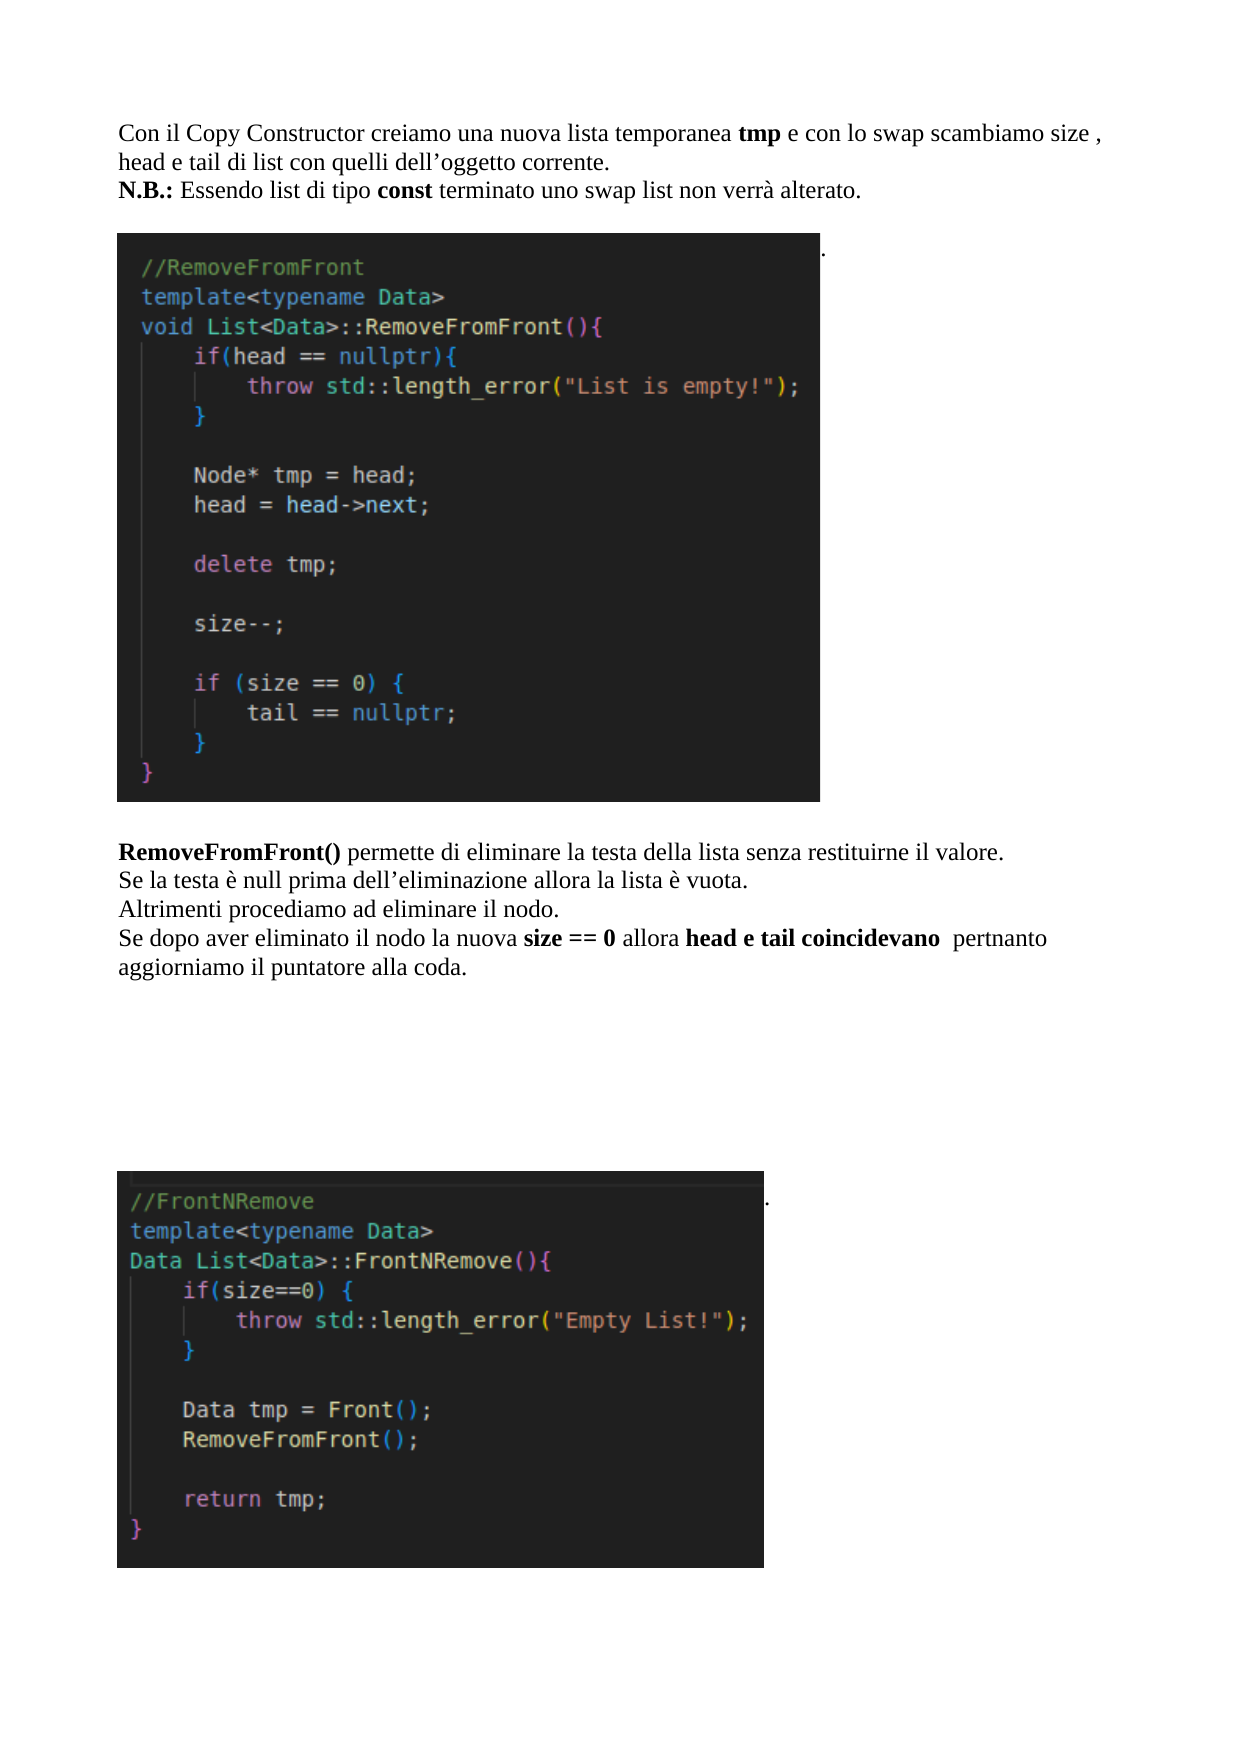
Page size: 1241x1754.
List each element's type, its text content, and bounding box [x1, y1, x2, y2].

text Se dopo aver eliminato il nodo la nuova size == 0 allora head e tail coincidevano pertnanto aggiorniamo il puntatore alla coda. [118, 923, 1122, 981]
text . [764, 1182, 1122, 1211]
text Altrimenti procediamo ad eliminare il nodo. [118, 894, 1122, 923]
text . [820, 233, 1122, 262]
picture [117, 1171, 764, 1568]
text Con il Copy Constructor creiamo una nuova lista temporanea tmp e con lo swap scambiamo size , head e tail di list con quelli dell’oggetto corrente. [118, 118, 1122, 176]
text N.B.: Essendo list di tipo const terminato uno swap list non verrà alterato. [118, 176, 1122, 204]
text RemoveFromFront() permette di eliminare la testa della lista senza restituirne il valore. [118, 837, 1122, 866]
text Se la testa è null prima dell’eliminazione allora la lista è vuota. [118, 866, 1122, 894]
picture [117, 233, 820, 802]
